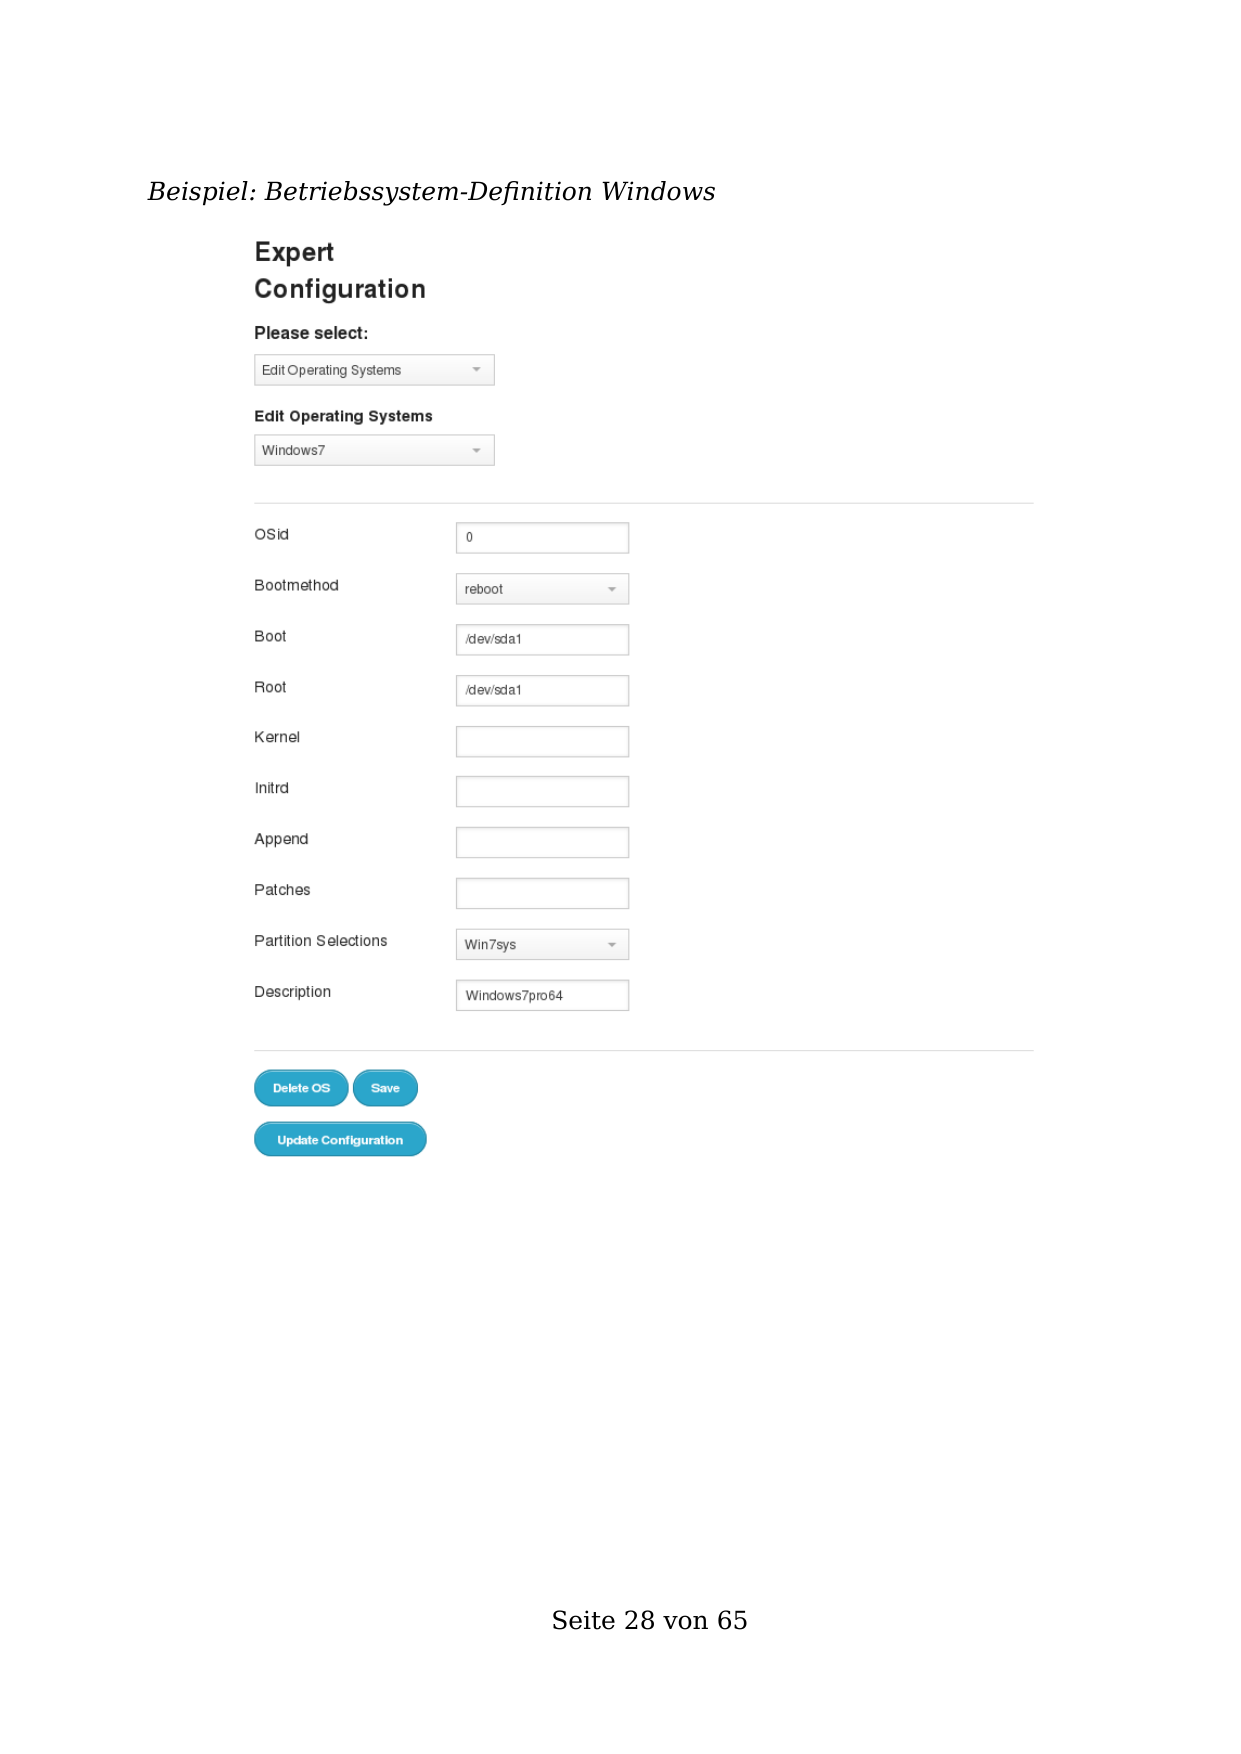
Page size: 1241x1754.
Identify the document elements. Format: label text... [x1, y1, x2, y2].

picture [250, 235, 1049, 1165]
text Beispiel: Betriebssystem-Definition Windows [148, 177, 1152, 206]
